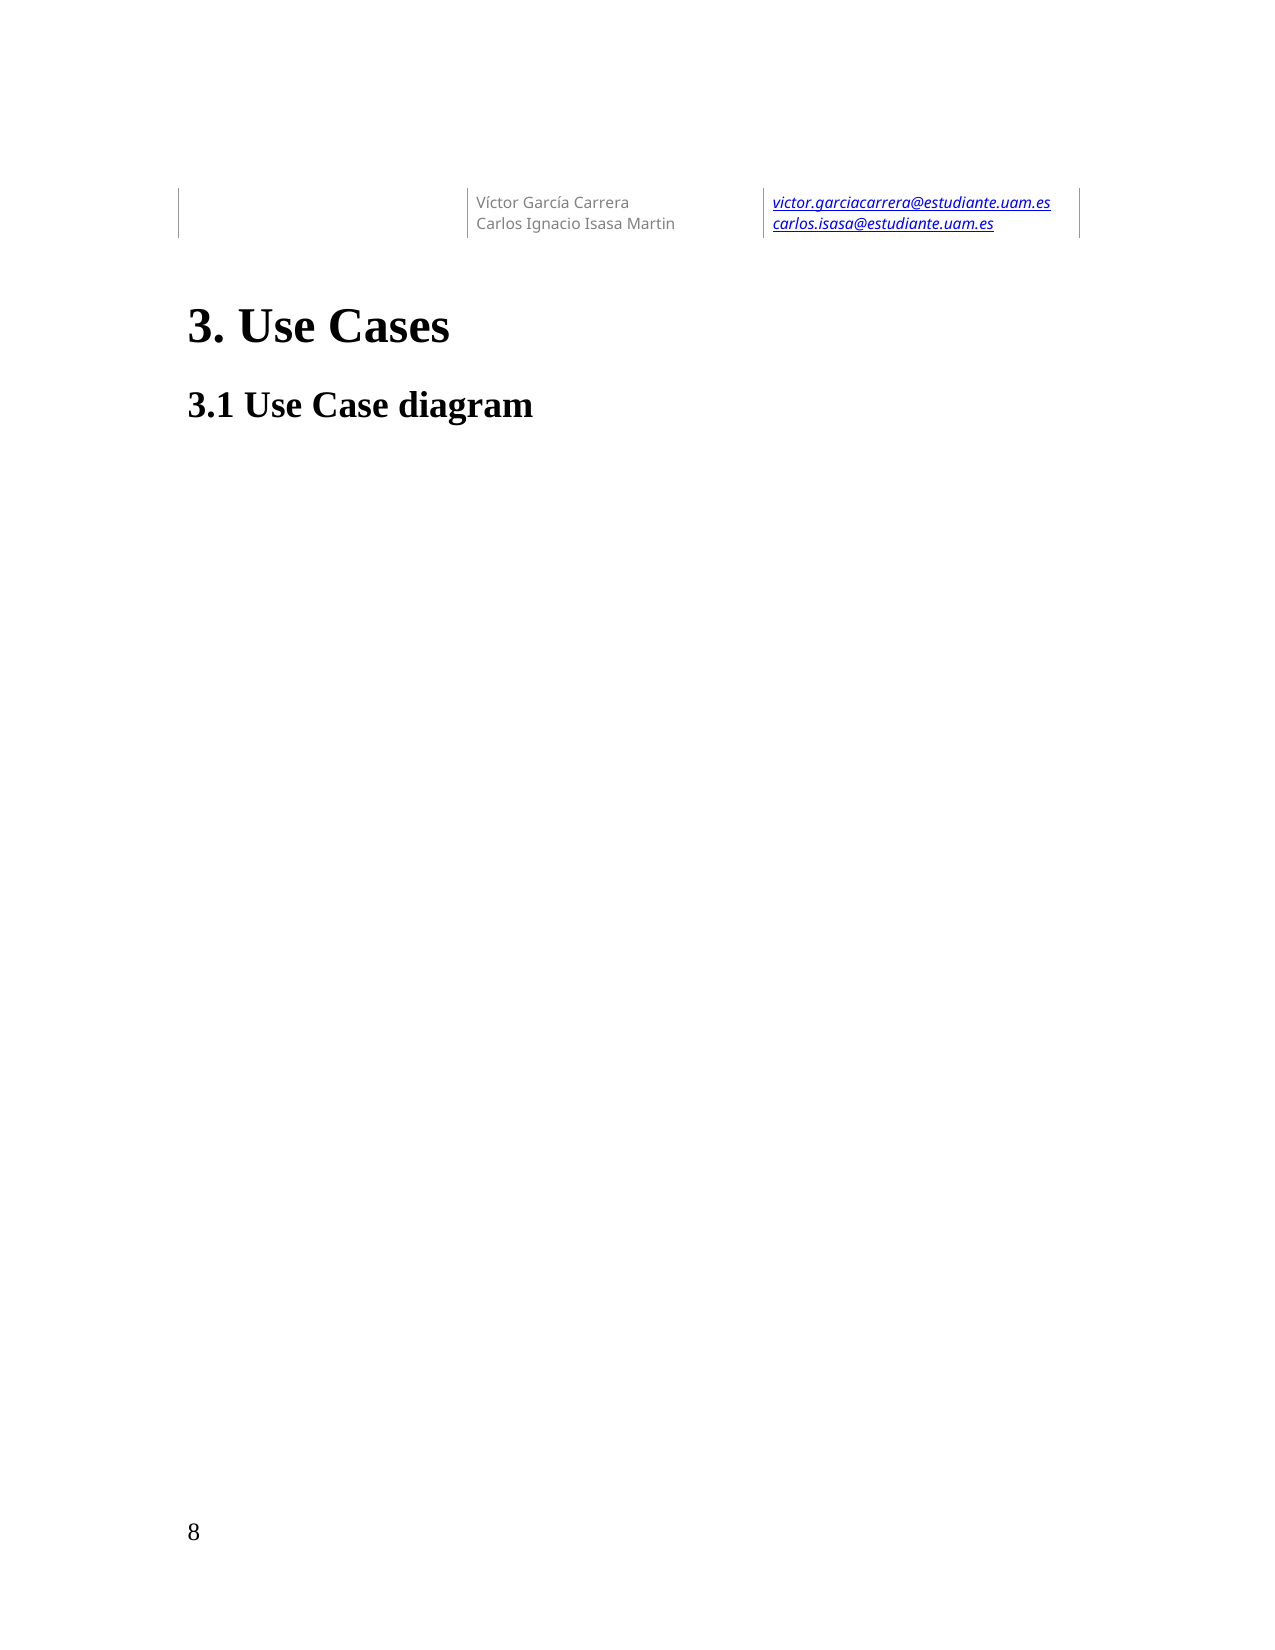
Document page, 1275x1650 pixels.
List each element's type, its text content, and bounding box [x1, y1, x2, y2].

subtitle 3. Use Cases [187, 296, 1087, 353]
subtitle 3.1 Use Case diagram [187, 383, 1087, 426]
